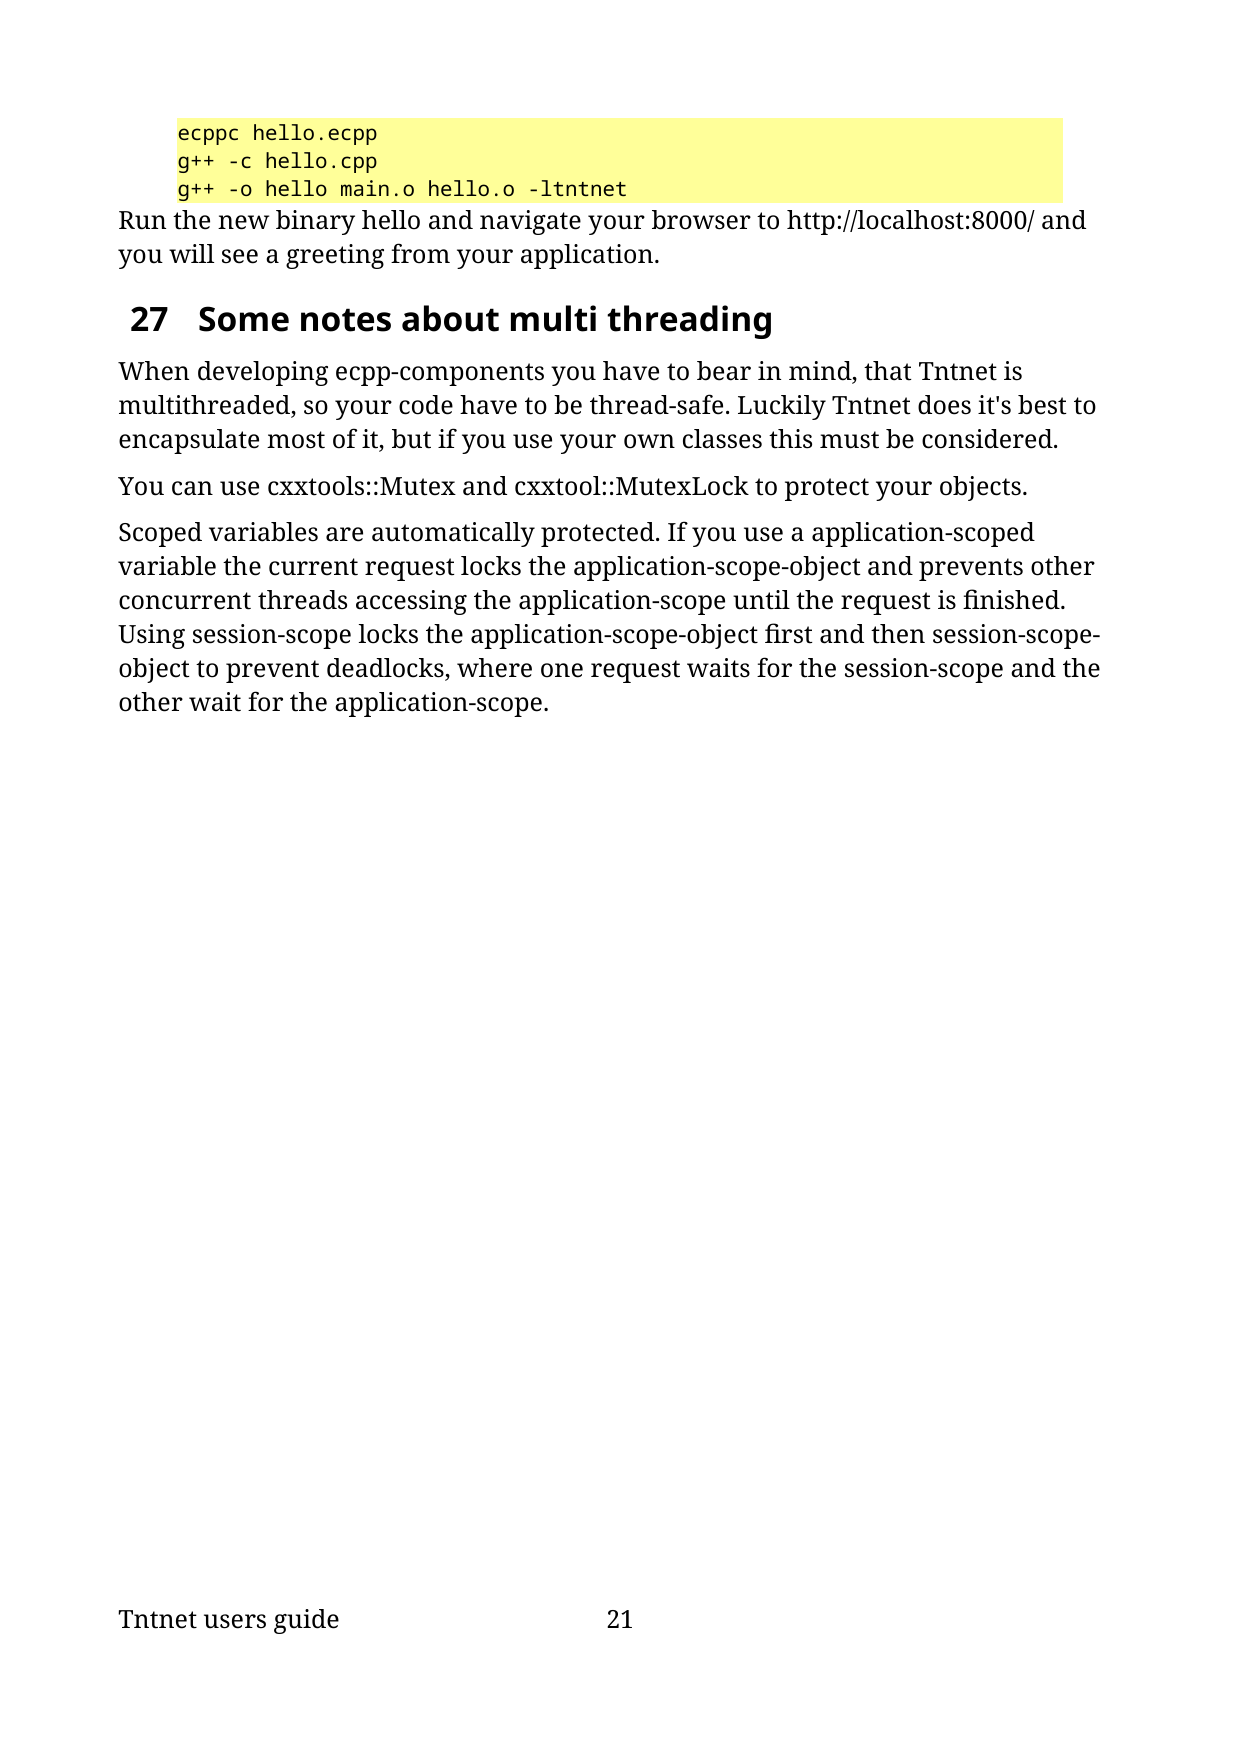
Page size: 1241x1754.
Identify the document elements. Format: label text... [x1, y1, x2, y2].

text ecppc hello.ecpp [177, 118, 1063, 146]
subtitle Some notes about multi threading [118, 296, 1122, 341]
text g++ -c hello.cpp [177, 146, 1063, 174]
text When developing ecpp-components you have to bear in mind, that Tntnet is multithreaded, so your code have to be thread-safe. Luckily Tntnet does it's best to encapsulate most of it, but if you use your own classes this must be considered. [118, 354, 1122, 456]
text Run the new binary hello and navigate your browser to http://localhost:8000/ and you will see a greeting from your application. [118, 203, 1122, 271]
text Scoped variables are automatically protected. If you use a application-scoped variable the current request locks the application-scope-object and prevents other concurrent threads accessing the application-scope until the request is finished. Using session-scope locks the application-scope-object first and then session-scope-object to prevent deadlocks, where one request waits for the session-scope and the other wait for the application-scope. [118, 514, 1122, 718]
text g++ -o hello main.o hello.o -ltntnet [177, 174, 1063, 203]
text You can use cxxtools::Mutex and cxxtool::MutexLock to protect your objects. [118, 468, 1122, 502]
